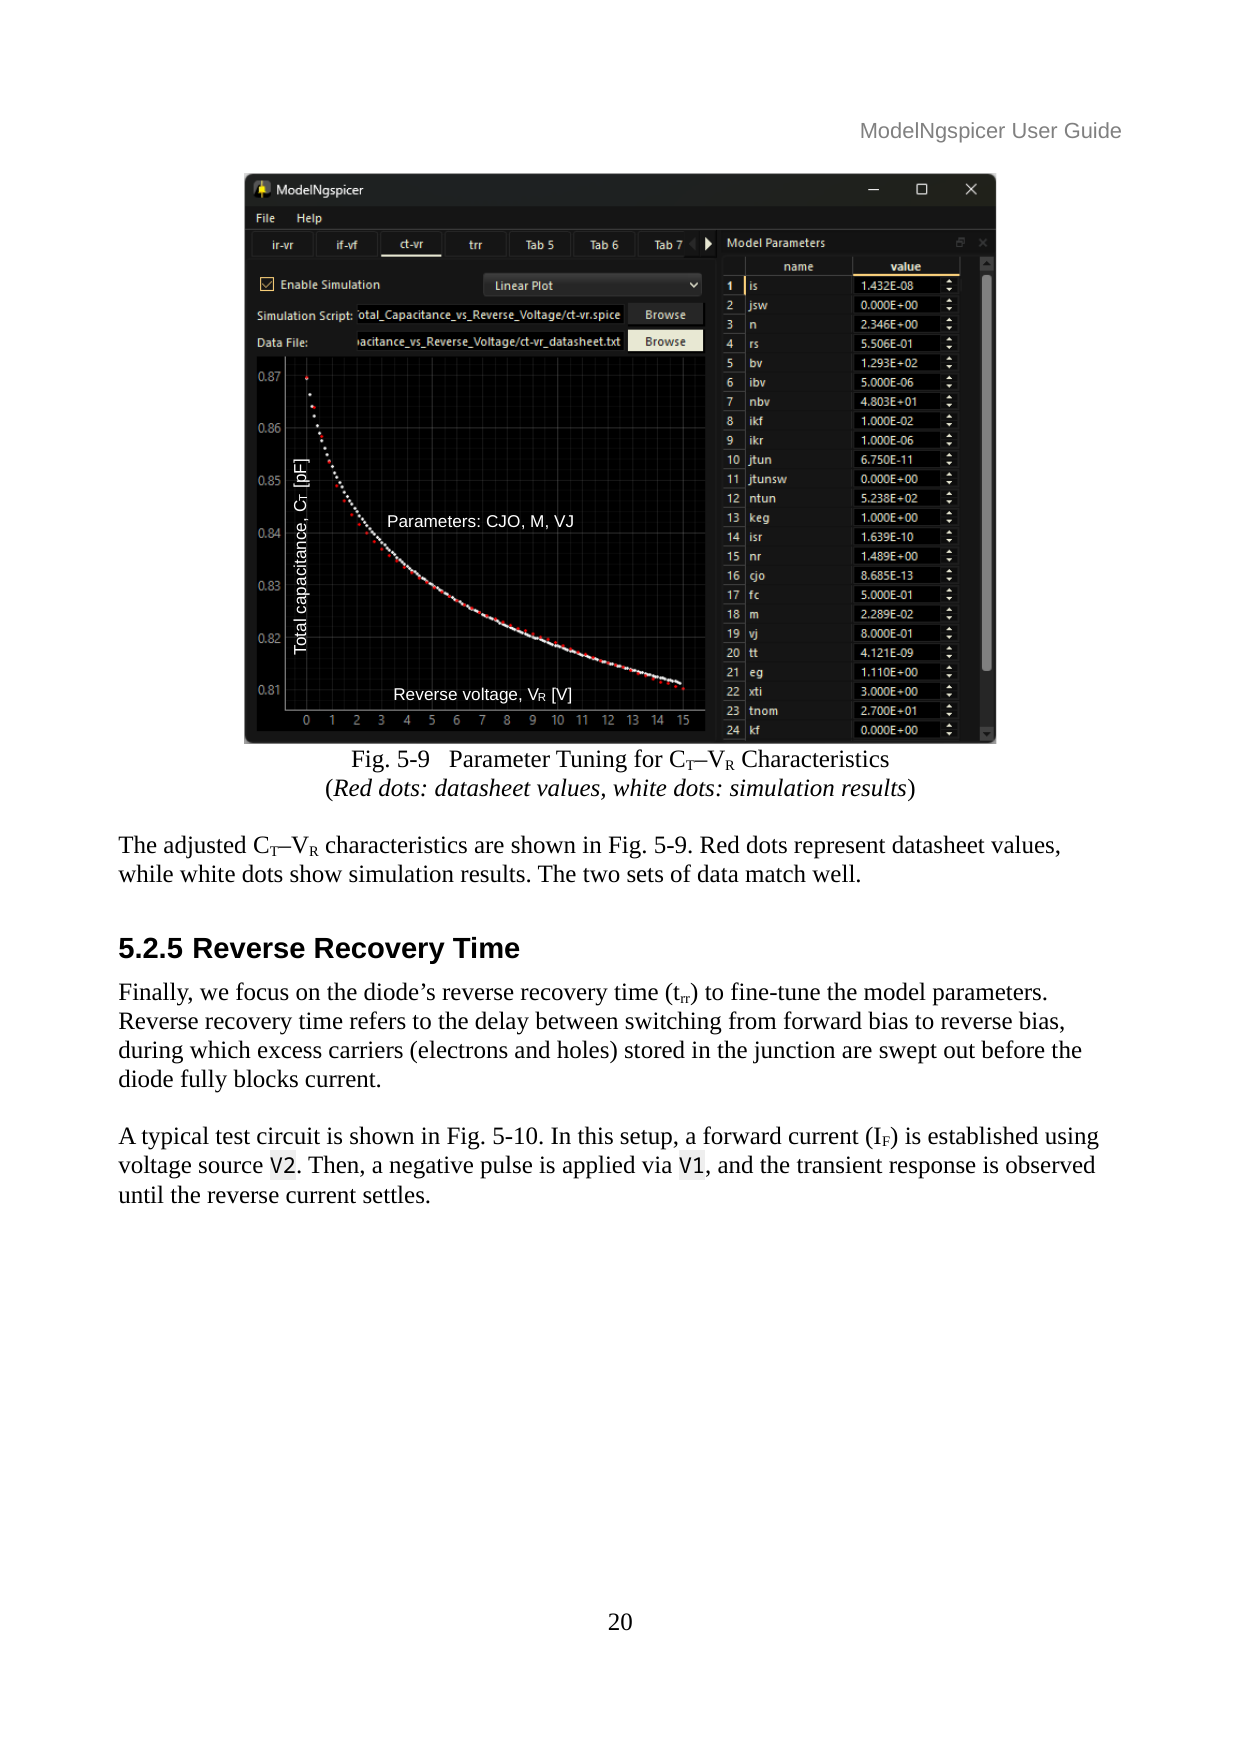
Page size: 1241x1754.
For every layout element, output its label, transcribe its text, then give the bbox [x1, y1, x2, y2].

text A typical test circuit is shown in Fig. 5-10. In this setup, a forward current (IF) is established using voltage source V2. Then, a negative pulse is applied via V1, and the transient response is observed until the reverse current settles. [118, 1121, 1122, 1208]
text (Red dots: datasheet values, white dots: simulation results) [118, 773, 1122, 802]
subtitle Reverse Recovery Time [118, 931, 1122, 965]
text Finally, we focus on the diode’s reverse recovery time (trr) to fine-tune the model parameters. Reverse recovery time refers to the delay between switching from forward bias to reverse bias, during which excess carriers (electrons and holes) stored in the junction are swept out before the diode fully blocks current. [118, 977, 1122, 1092]
text The adjusted CT–VR characteristics are shown in Fig. 5-9. Red dots represent datasheet values, while white dots show simulation results. The two sets of data match well. [118, 831, 1122, 888]
text Fig. 5-9 Parameter Tuning for CT–VR Characteristics [118, 173, 1122, 773]
